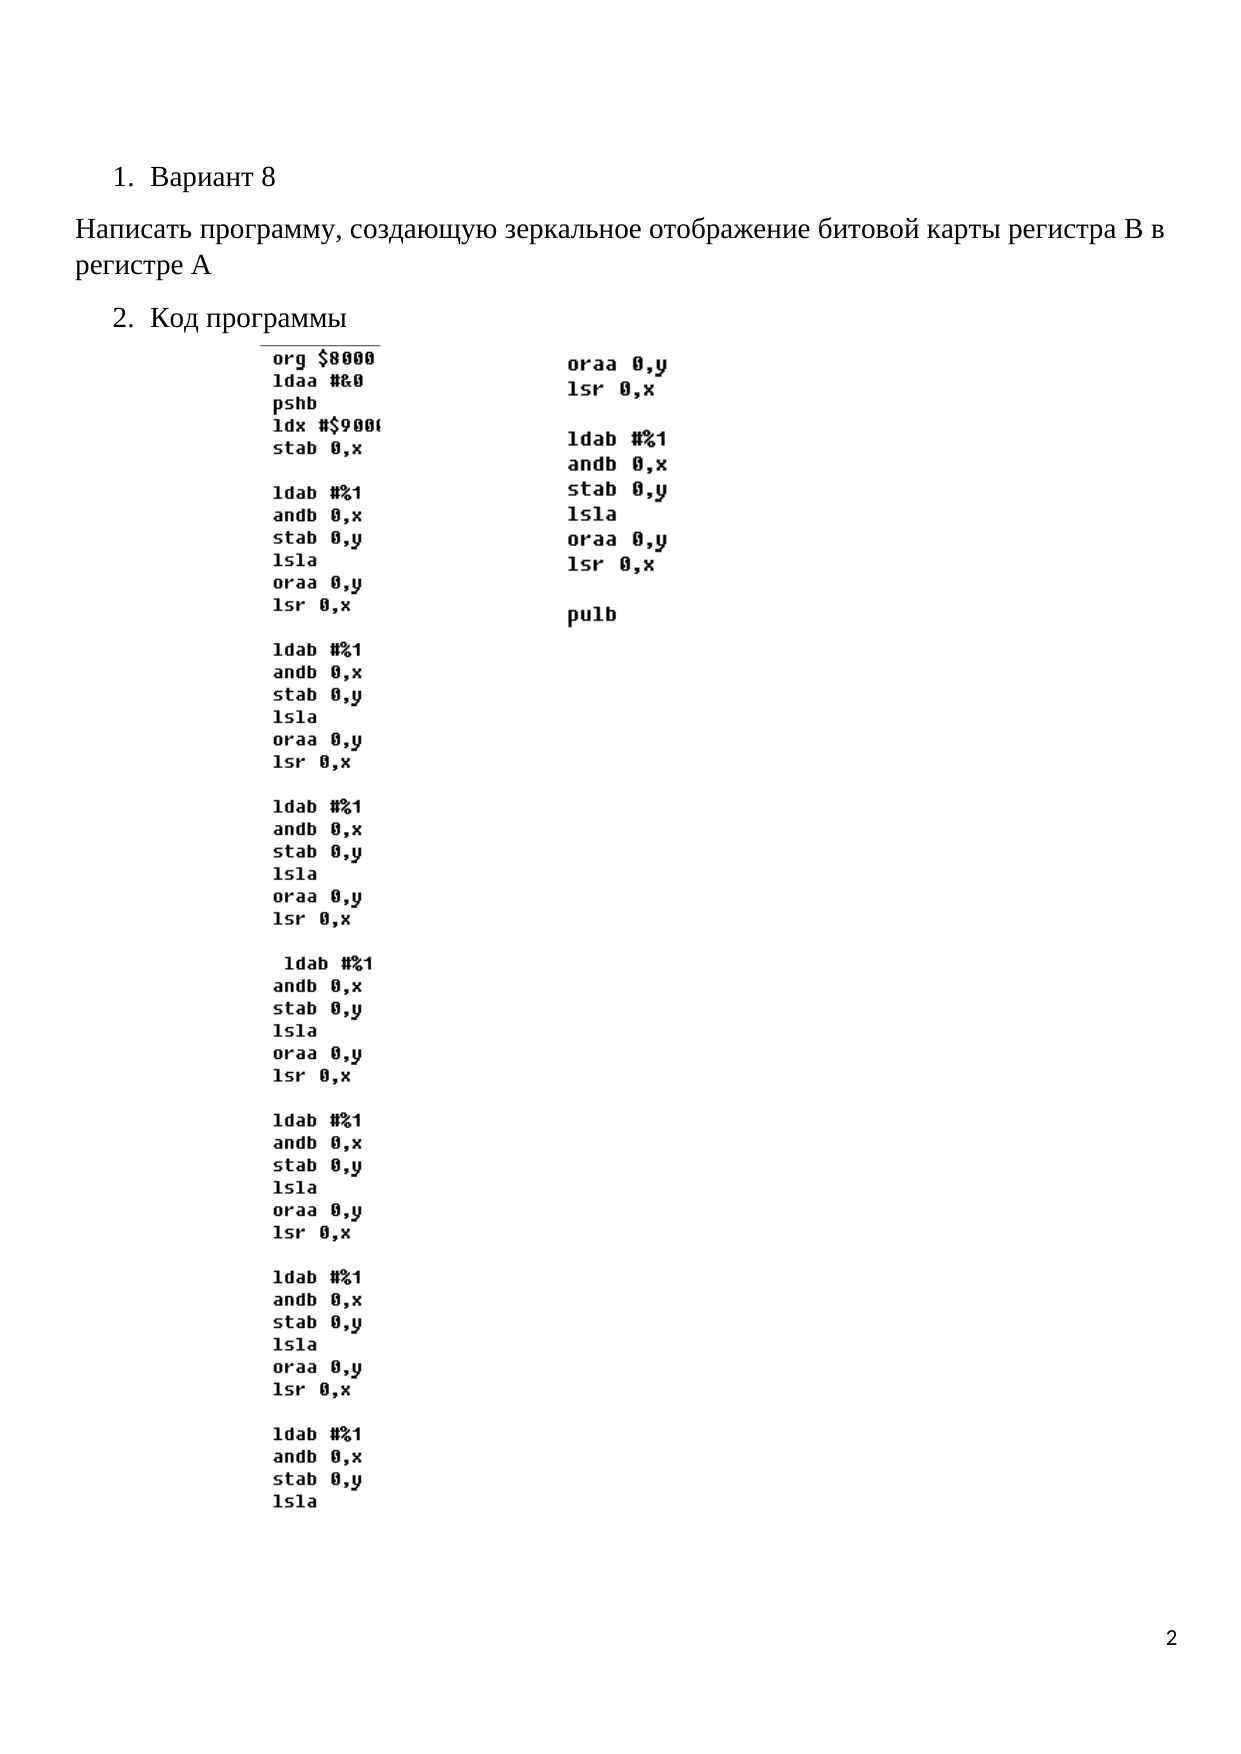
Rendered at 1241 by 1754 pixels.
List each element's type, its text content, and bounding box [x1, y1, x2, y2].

list Код программы [112, 300, 1165, 333]
text Написать программу, создающую зеркальное отображение битовой карты регистра В в регистре А [75, 212, 1165, 281]
list Вариант 8 [112, 159, 1165, 193]
picture [553, 352, 687, 629]
picture [260, 345, 381, 1516]
